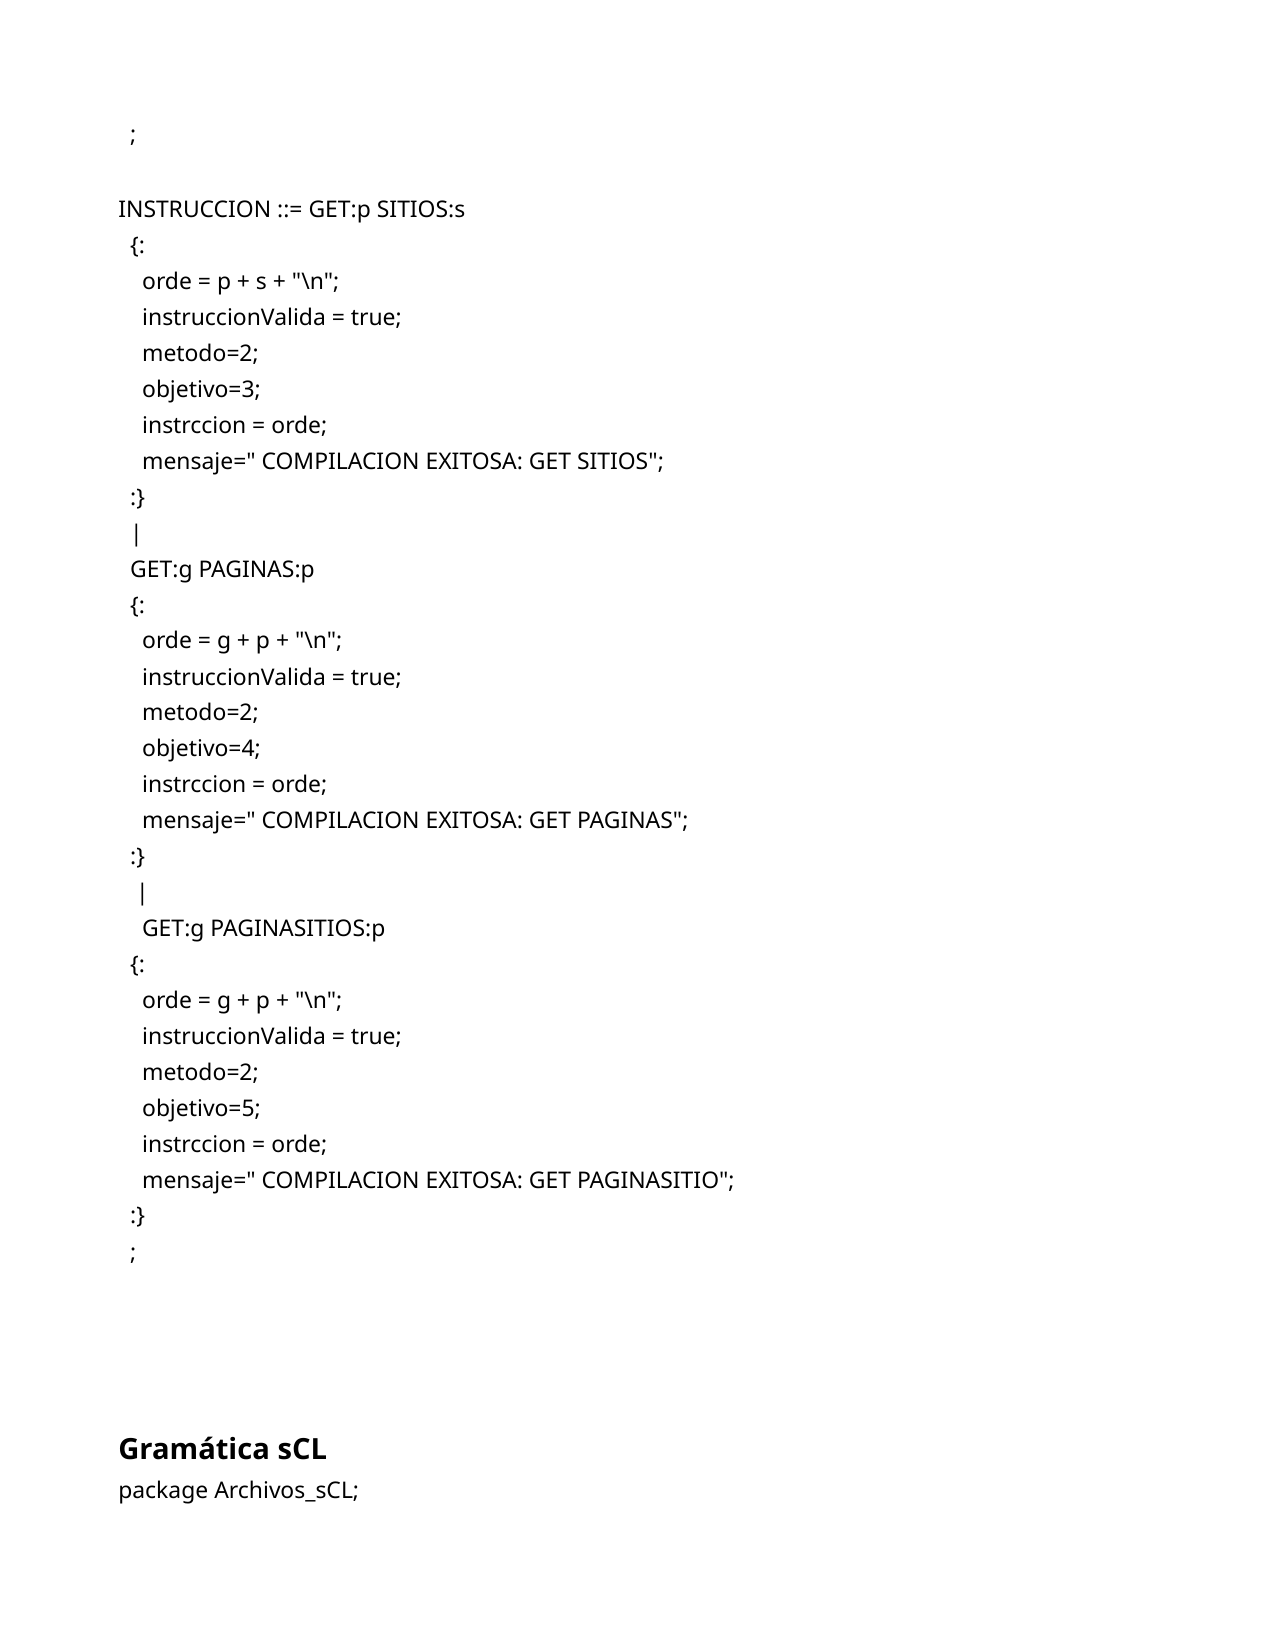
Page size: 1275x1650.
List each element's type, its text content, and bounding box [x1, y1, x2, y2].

text instrccion = orde; [118, 1128, 1157, 1159]
text {: [118, 229, 1157, 260]
text instruccionValida = true; [118, 1020, 1157, 1051]
text mensaje=" COMPILACION EXITOSA: GET SITIOS"; [118, 445, 1157, 476]
text INSTRUCCION ::= GET:p SITIOS:s [118, 193, 1157, 224]
text :} [118, 1199, 1157, 1231]
text mensaje=" COMPILACION EXITOSA: GET PAGINAS"; [118, 804, 1157, 835]
text GET:g PAGINAS:p [118, 553, 1157, 584]
text {: [118, 948, 1157, 979]
text | [118, 876, 1157, 907]
text objetivo=3; [118, 373, 1157, 404]
text instrccion = orde; [118, 409, 1157, 440]
text package Archivos_sCL; [118, 1474, 1157, 1505]
text ; [118, 1235, 1157, 1267]
text {: [118, 588, 1157, 620]
text | [118, 517, 1157, 548]
text metodo=2; [118, 696, 1157, 728]
text metodo=2; [118, 337, 1157, 368]
text objetivo=5; [118, 1092, 1157, 1123]
text :} [118, 840, 1157, 871]
text instruccionValida = true; [118, 660, 1157, 692]
text metodo=2; [118, 1056, 1157, 1087]
text :} [118, 481, 1157, 512]
text orde = g + p + "\n"; [118, 984, 1157, 1015]
text instrccion = orde; [118, 768, 1157, 799]
text GET:g PAGINASITIOS:p [118, 912, 1157, 943]
text objetivo=4; [118, 732, 1157, 763]
text orde = g + p + "\n"; [118, 624, 1157, 656]
text instruccionValida = true; [118, 301, 1157, 332]
text ; [118, 118, 1157, 149]
text Gramática sCL [118, 1428, 1157, 1468]
text orde = p + s + "\n"; [118, 265, 1157, 296]
text mensaje=" COMPILACION EXITOSA: GET PAGINASITIO"; [118, 1163, 1157, 1195]
